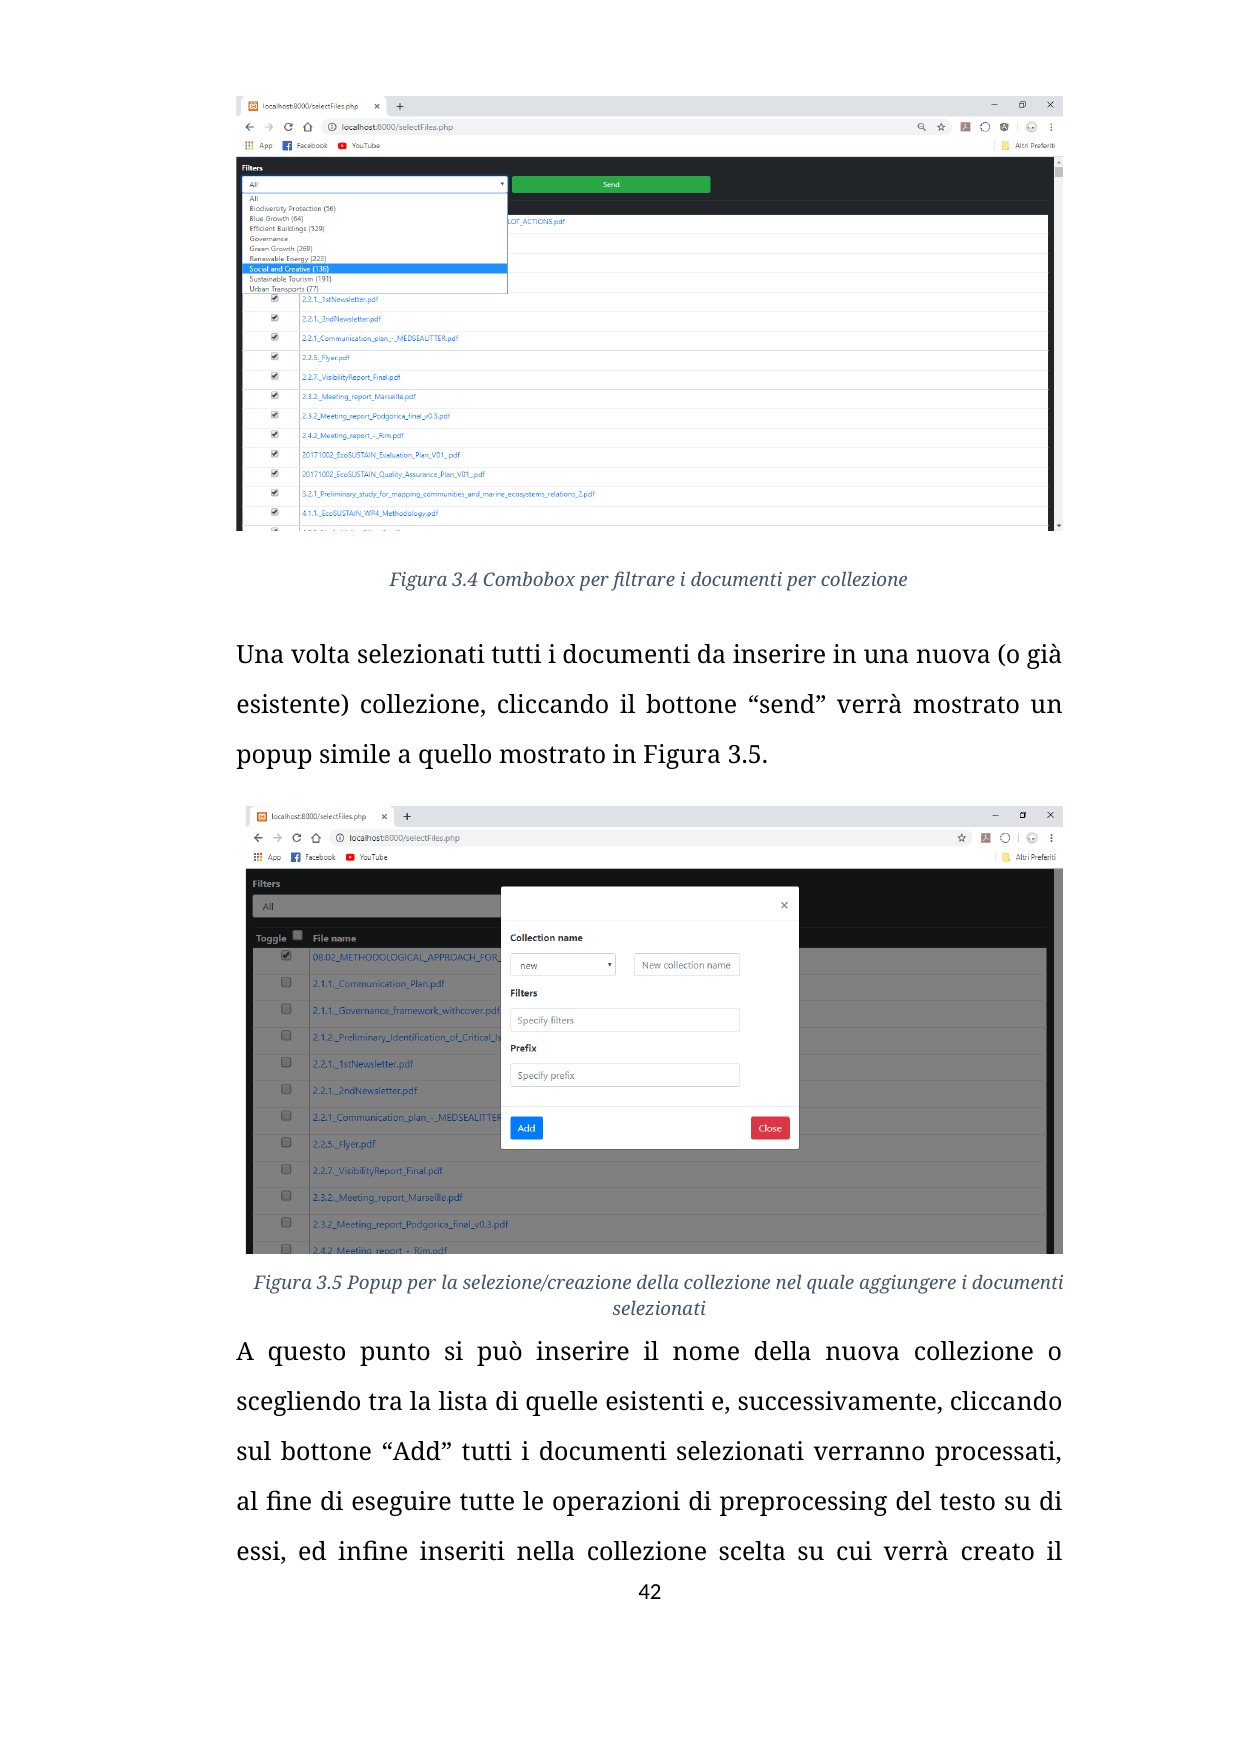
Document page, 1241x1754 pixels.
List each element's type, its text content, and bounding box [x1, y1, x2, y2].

text Una volta selezionati tutti i documenti da inserire in una nuova (o già esistente) collezione, cliccando il bottone “send” verrà mostrato un popup simile a quello mostrato in Figura 3.5. [236, 624, 1063, 774]
text Figura 3.5 Popup per la selezione/creazione della collezione nel quale aggiungere i documenti selezionati [246, 1269, 1073, 1321]
text Figura 3.4 Combobox per filtrare i documenti per collezione [236, 566, 1063, 592]
text A questo punto si può inserire il nome della nuova collezione o scegliendo tra la lista di quelle esistenti e, successivamente, cliccando sul bottone “Add” tutti i documenti selezionati verranno processati, al fine di eseguire tutte le operazioni di preprocessing del testo su di essi, ed infine inseriti nella collezione scelta su cui verrà creato il [236, 791, 1063, 1571]
